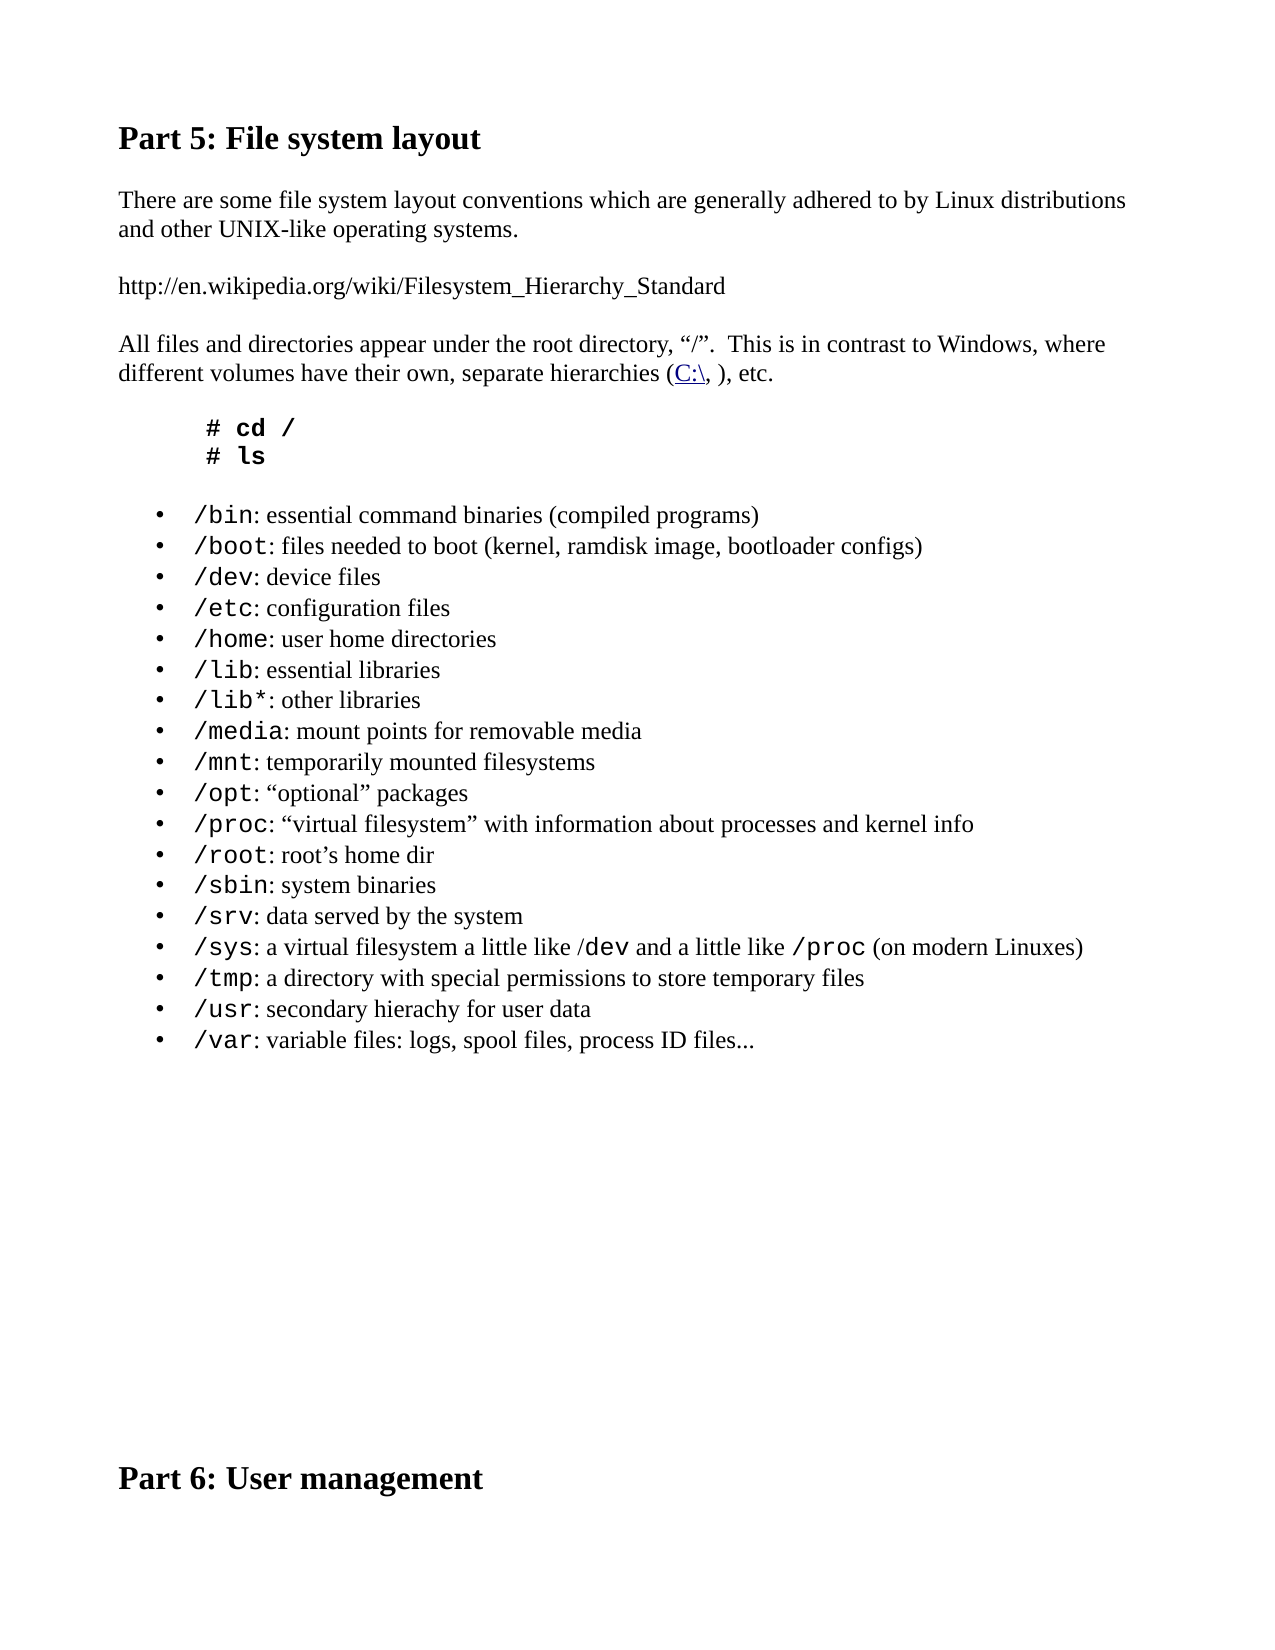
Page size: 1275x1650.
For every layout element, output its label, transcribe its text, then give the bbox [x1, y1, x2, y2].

list /home: user home directories [156, 624, 1157, 655]
list /var: variable files: logs, spool files, process ID files... [156, 1025, 1157, 1056]
text # ls [118, 443, 1157, 472]
text http://en.wikipedia.org/wiki/Filesystem_Hierarchy_Standard [118, 271, 1157, 300]
list /bin: essential command binaries (compiled programs) [156, 501, 1157, 531]
list /lib*: other libraries [156, 686, 1157, 716]
text Part 5: File system layout [118, 118, 1157, 156]
list /sys: a virtual filesystem a little like /dev and a little like /proc (on modern Linuxes) [156, 932, 1157, 963]
list /root: root’s home dir [156, 840, 1157, 871]
list /media: mount points for removable media [156, 716, 1157, 747]
list /boot: files needed to boot (kernel, ramdisk image, bootloader configs) [156, 531, 1157, 562]
list /dev: device files [156, 562, 1157, 593]
text All files and directories appear under the root directory, “/”. This is in contrast to Windows, where different volumes have their own, separate hierarchies (C:\, ), etc. [118, 329, 1157, 386]
text # cd / [118, 415, 1157, 443]
list /srv: data served by the system [156, 901, 1157, 932]
list /mnt: temporarily mounted filesystems [156, 747, 1157, 778]
list /sbin: system binaries [156, 871, 1157, 901]
text Part 6: User management [118, 1458, 1157, 1496]
list /opt: “optional” packages [156, 778, 1157, 809]
list /lib: essential libraries [156, 655, 1157, 686]
list /tmp: a directory with special permissions to store temporary files [156, 963, 1157, 994]
list /etc: configuration files [156, 593, 1157, 624]
list /usr: secondary hierachy for user data [156, 994, 1157, 1025]
list /proc: “virtual filesystem” with information about processes and kernel info [156, 809, 1157, 840]
text There are some file system layout conventions which are generally adhered to by Linux distributions and other UNIX-like operating systems. [118, 185, 1157, 243]
